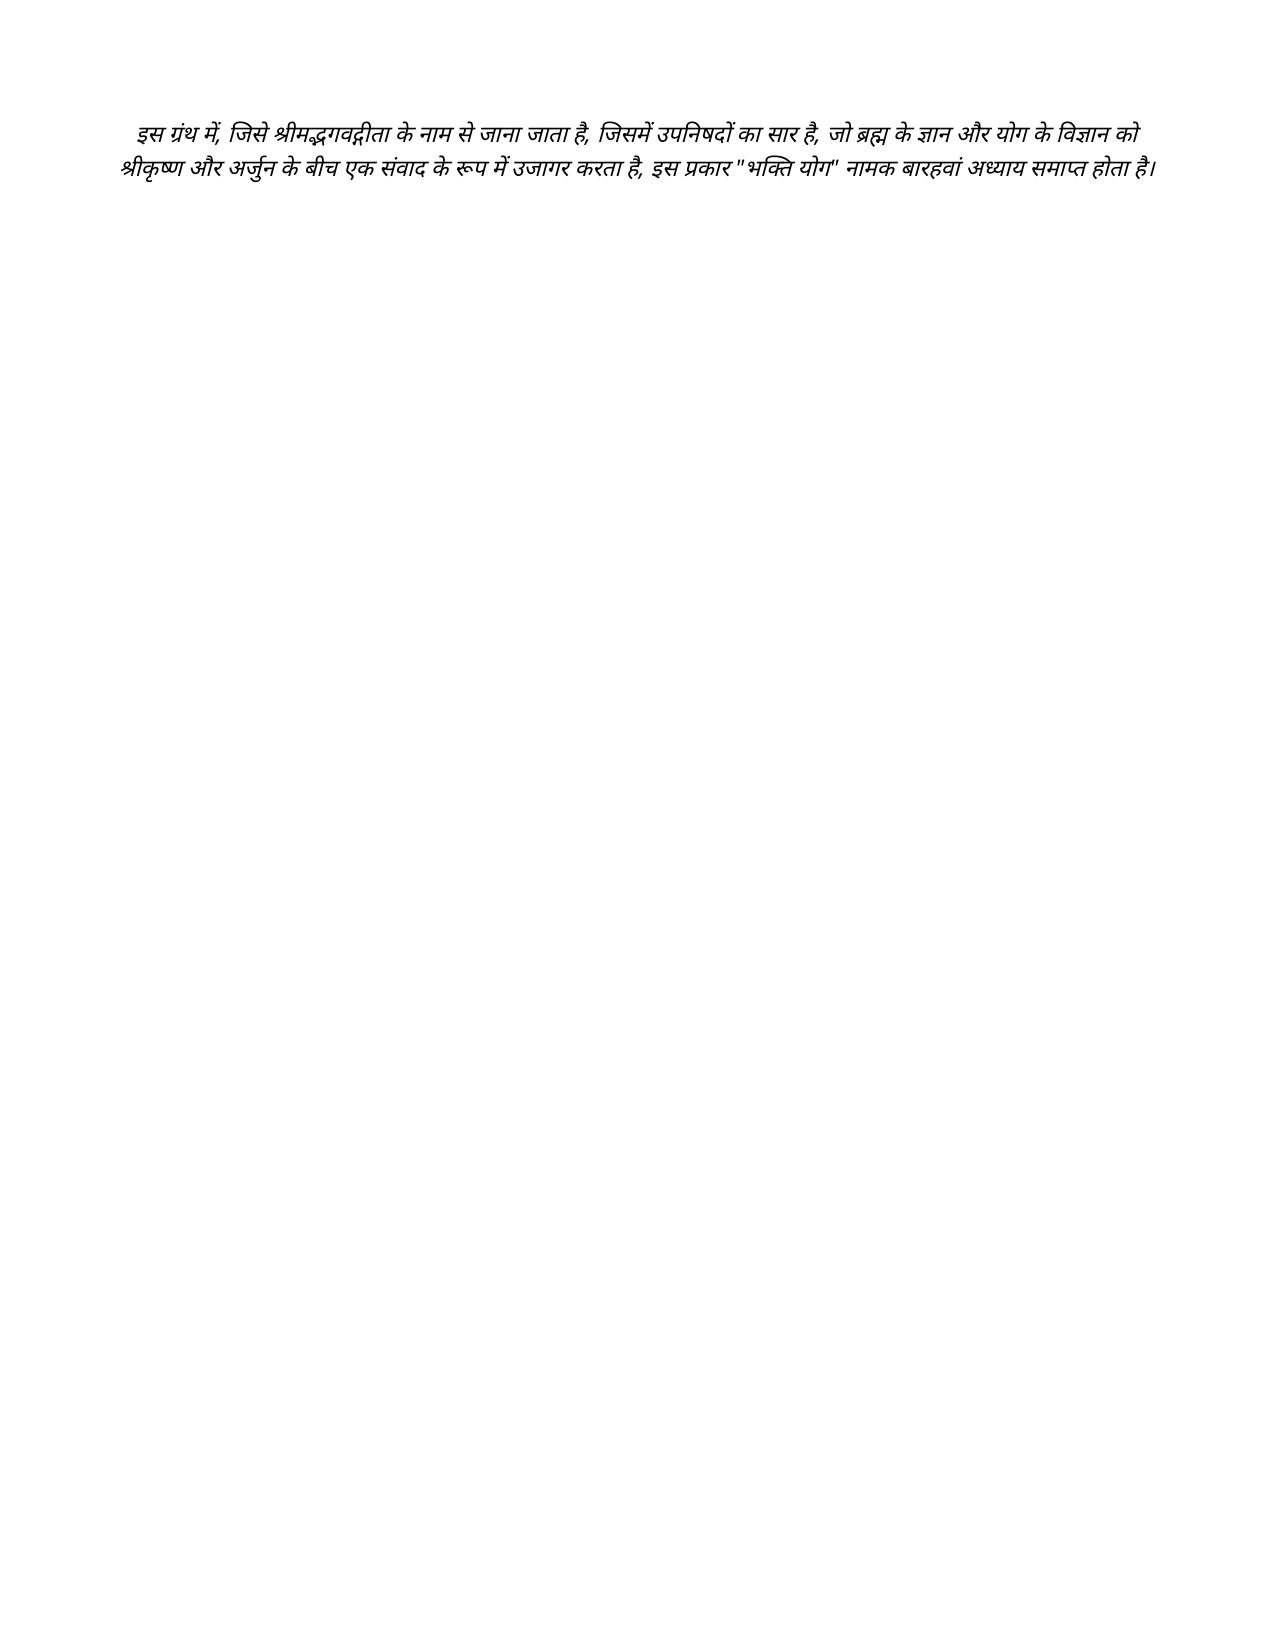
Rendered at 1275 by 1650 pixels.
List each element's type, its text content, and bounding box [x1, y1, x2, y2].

text इस ग्रंथ में, जिसे श्रीमद्भगवद्गीता के नाम से जाना जाता है, जिसमें उपनिषदों का सार है, जो ब्रह्म के ज्ञान और योग के विज्ञान को श्रीकृष्ण और अर्जुन के बीच एक संवाद के रूप में उजागर करता है, इस प्रकार "भक्ति योग" नामक बारहवां अध्याय समाप्त होता है। [118, 118, 1157, 186]
